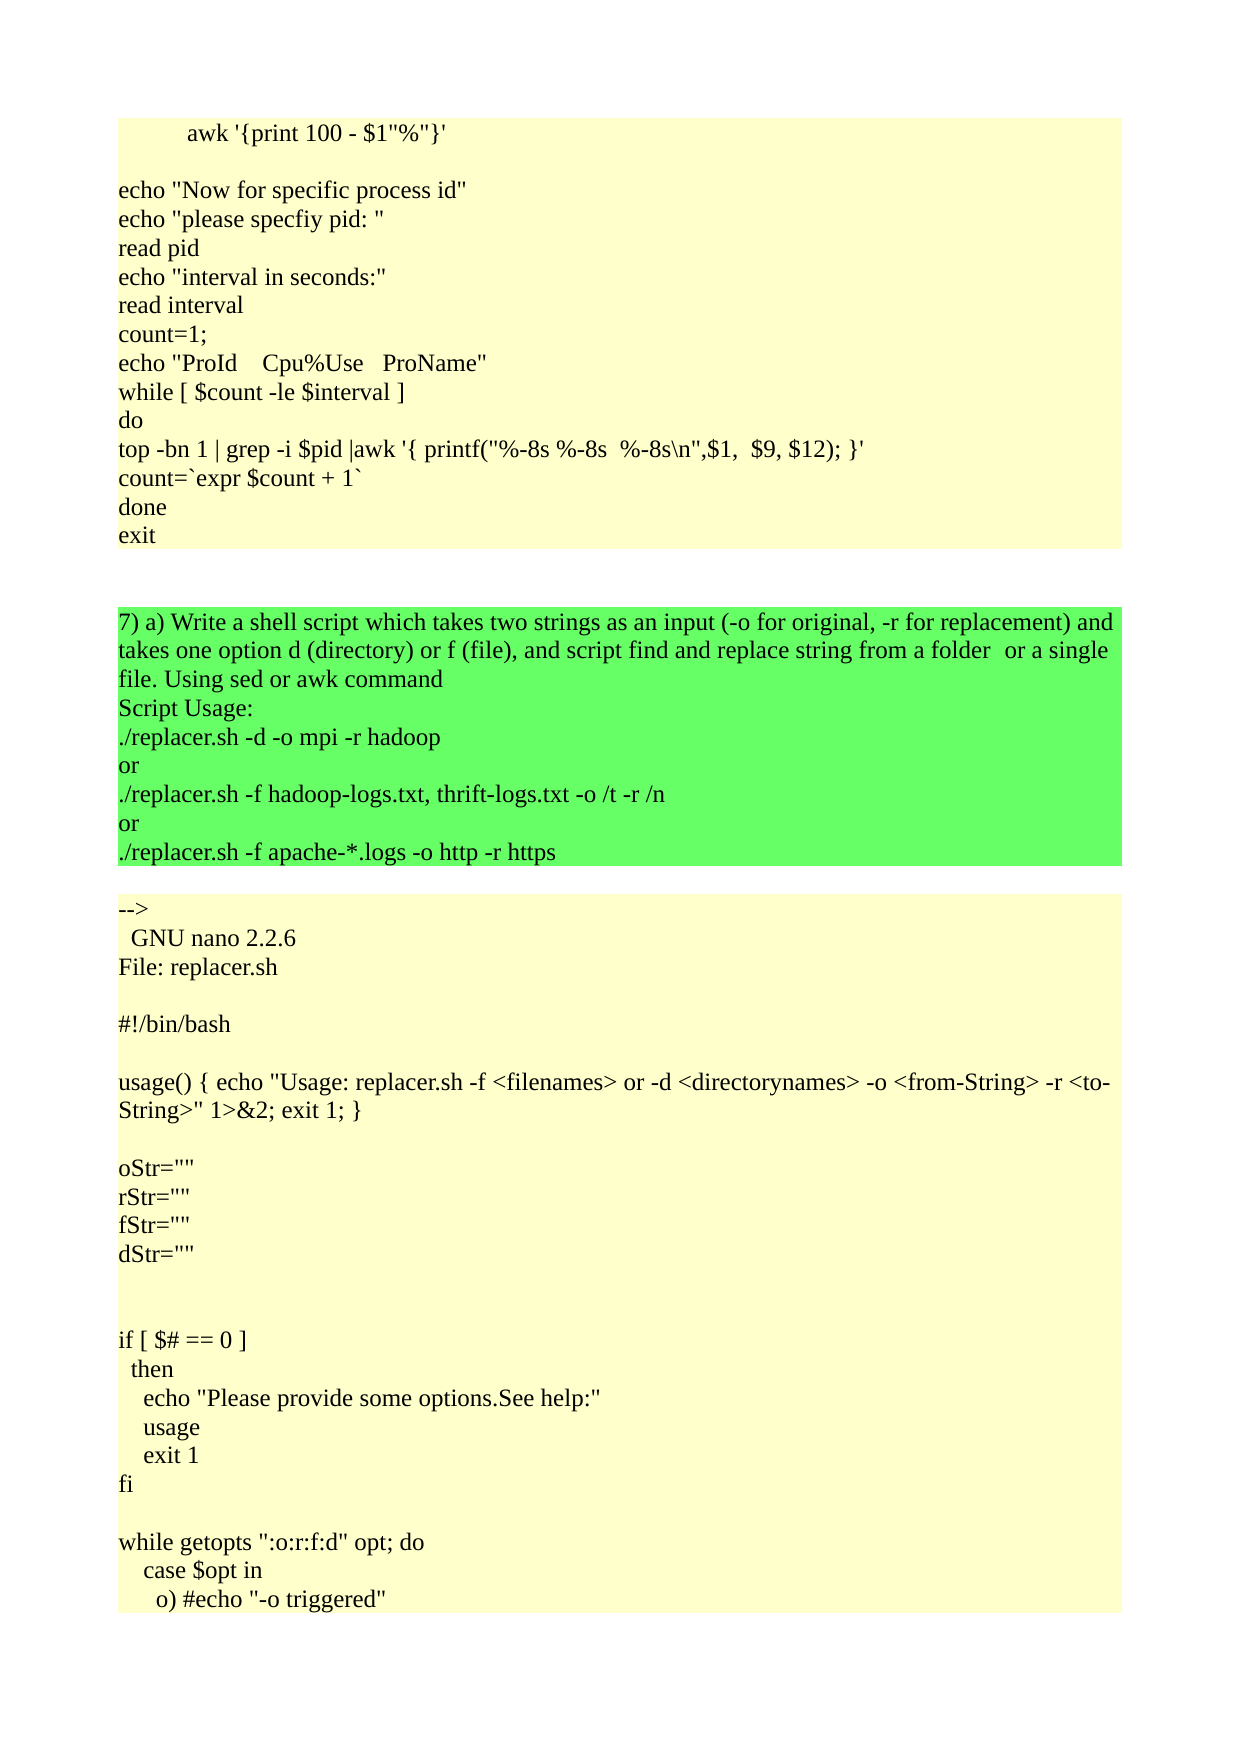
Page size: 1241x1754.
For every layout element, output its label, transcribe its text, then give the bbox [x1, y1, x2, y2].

text exit 1 [118, 1441, 1122, 1469]
text rStr="" [118, 1182, 1122, 1211]
text read interval [118, 291, 1122, 319]
text do [118, 406, 1122, 434]
text if [ $# == 0 ] [118, 1326, 1122, 1354]
text Script Usage: [118, 693, 1122, 722]
text ./replacer.sh -f apache-*.logs -o http -r https [118, 837, 1122, 866]
text fStr="" [118, 1211, 1122, 1239]
text then [118, 1354, 1122, 1383]
text GNU nano 2.2.6 File: replacer.sh [118, 923, 1122, 981]
text echo "ProId Cpu%Use ProName" [118, 348, 1122, 377]
text usage() { echo "Usage: replacer.sh -f <filenames> or -d <directorynames> -o <from-String> -r <to-String>" 1>&2; exit 1; } [118, 1067, 1122, 1124]
text while [ $count -le $interval ] [118, 377, 1122, 406]
text dStr="" [118, 1239, 1122, 1268]
text fi [118, 1469, 1122, 1498]
text ./replacer.sh -d -o mpi -r hadoop [118, 722, 1122, 751]
text o) #echo "-o triggered" [118, 1584, 1122, 1613]
text echo "Now for specific process id" [118, 176, 1122, 204]
text read pid [118, 233, 1122, 262]
text 7) a) Write a shell script which takes two strings as an input (-o for original, -r for replacement) and takes one option d (directory) or f (file), and script find and replace string from a folder or a single file. Using sed or awk command [118, 607, 1122, 693]
text while getopts ":o:r:f:d" opt; do [118, 1527, 1122, 1556]
text echo "Please provide some options.See help:" [118, 1383, 1122, 1412]
text exit [118, 521, 1122, 549]
text done [118, 492, 1122, 521]
text echo "please specfiy pid: " [118, 204, 1122, 233]
text count=`expr $count + 1` [118, 463, 1122, 492]
text or [118, 808, 1122, 837]
text or [118, 751, 1122, 779]
text echo "interval in seconds:" [118, 262, 1122, 291]
text --> [118, 894, 1122, 923]
text usage [118, 1412, 1122, 1441]
text #!/bin/bash [118, 1009, 1122, 1038]
text awk '{print 100 - $1"%"}' [118, 118, 1122, 147]
text top -bn 1 | grep -i $pid |awk '{ printf("%-8s %-8s %-8s\n",$1, $9, $12); }' [118, 434, 1122, 463]
text count=1; [118, 319, 1122, 348]
text ./replacer.sh -f hadoop-logs.txt, thrift-logs.txt -o /t -r /n [118, 779, 1122, 808]
text case $opt in [118, 1556, 1122, 1584]
text oStr="" [118, 1153, 1122, 1182]
